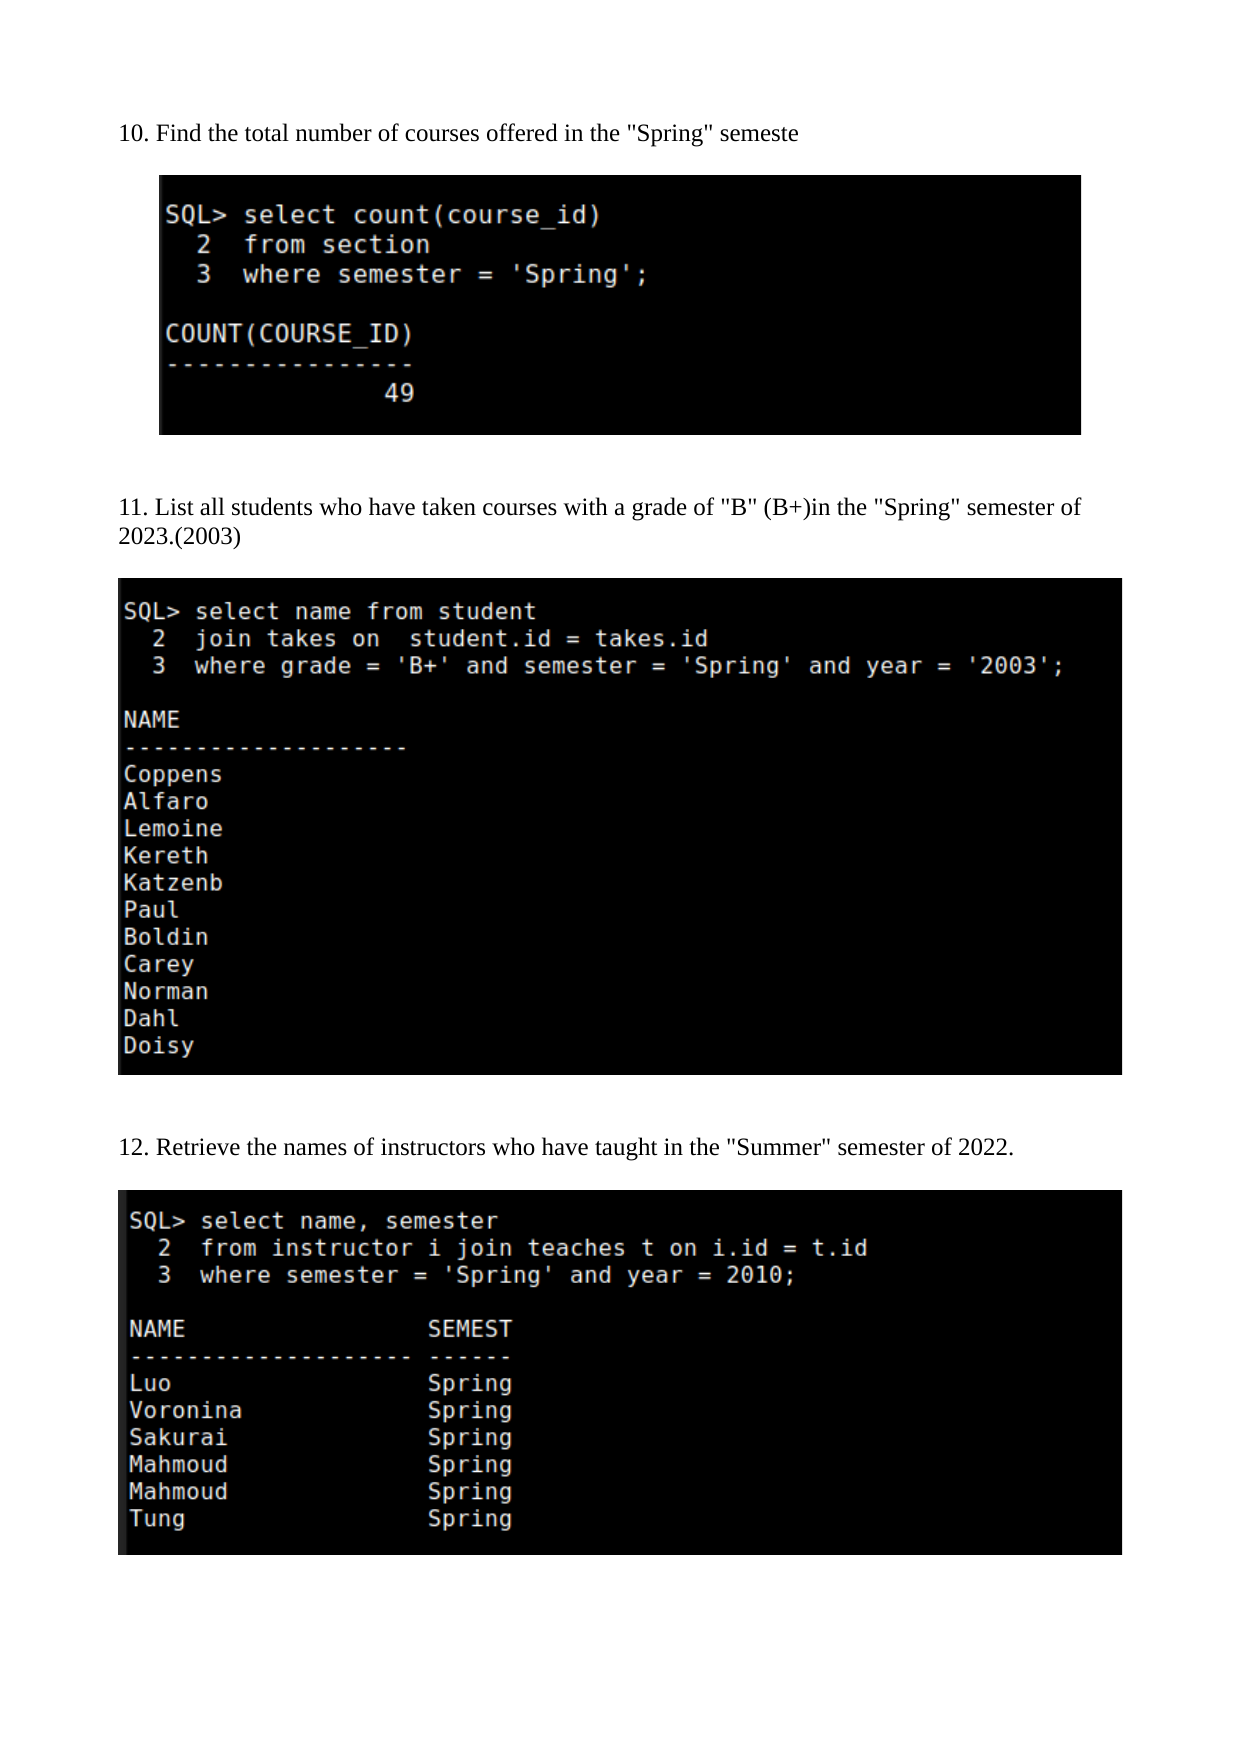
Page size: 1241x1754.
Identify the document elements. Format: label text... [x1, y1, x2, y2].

text 11. List all students who have taken courses with a grade of "B" (B+)in the "Spring" semester of [118, 492, 1122, 521]
text 10. Find the total number of courses offered in the "Spring" semeste [118, 118, 1122, 147]
text 12. Retrieve the names of instructors who have taught in the "Summer" semester of 2022. [118, 1132, 1122, 1161]
picture [118, 578, 1123, 1075]
picture [118, 1190, 1123, 1555]
picture [159, 175, 1082, 435]
text 2023.(2003) [118, 521, 1122, 550]
